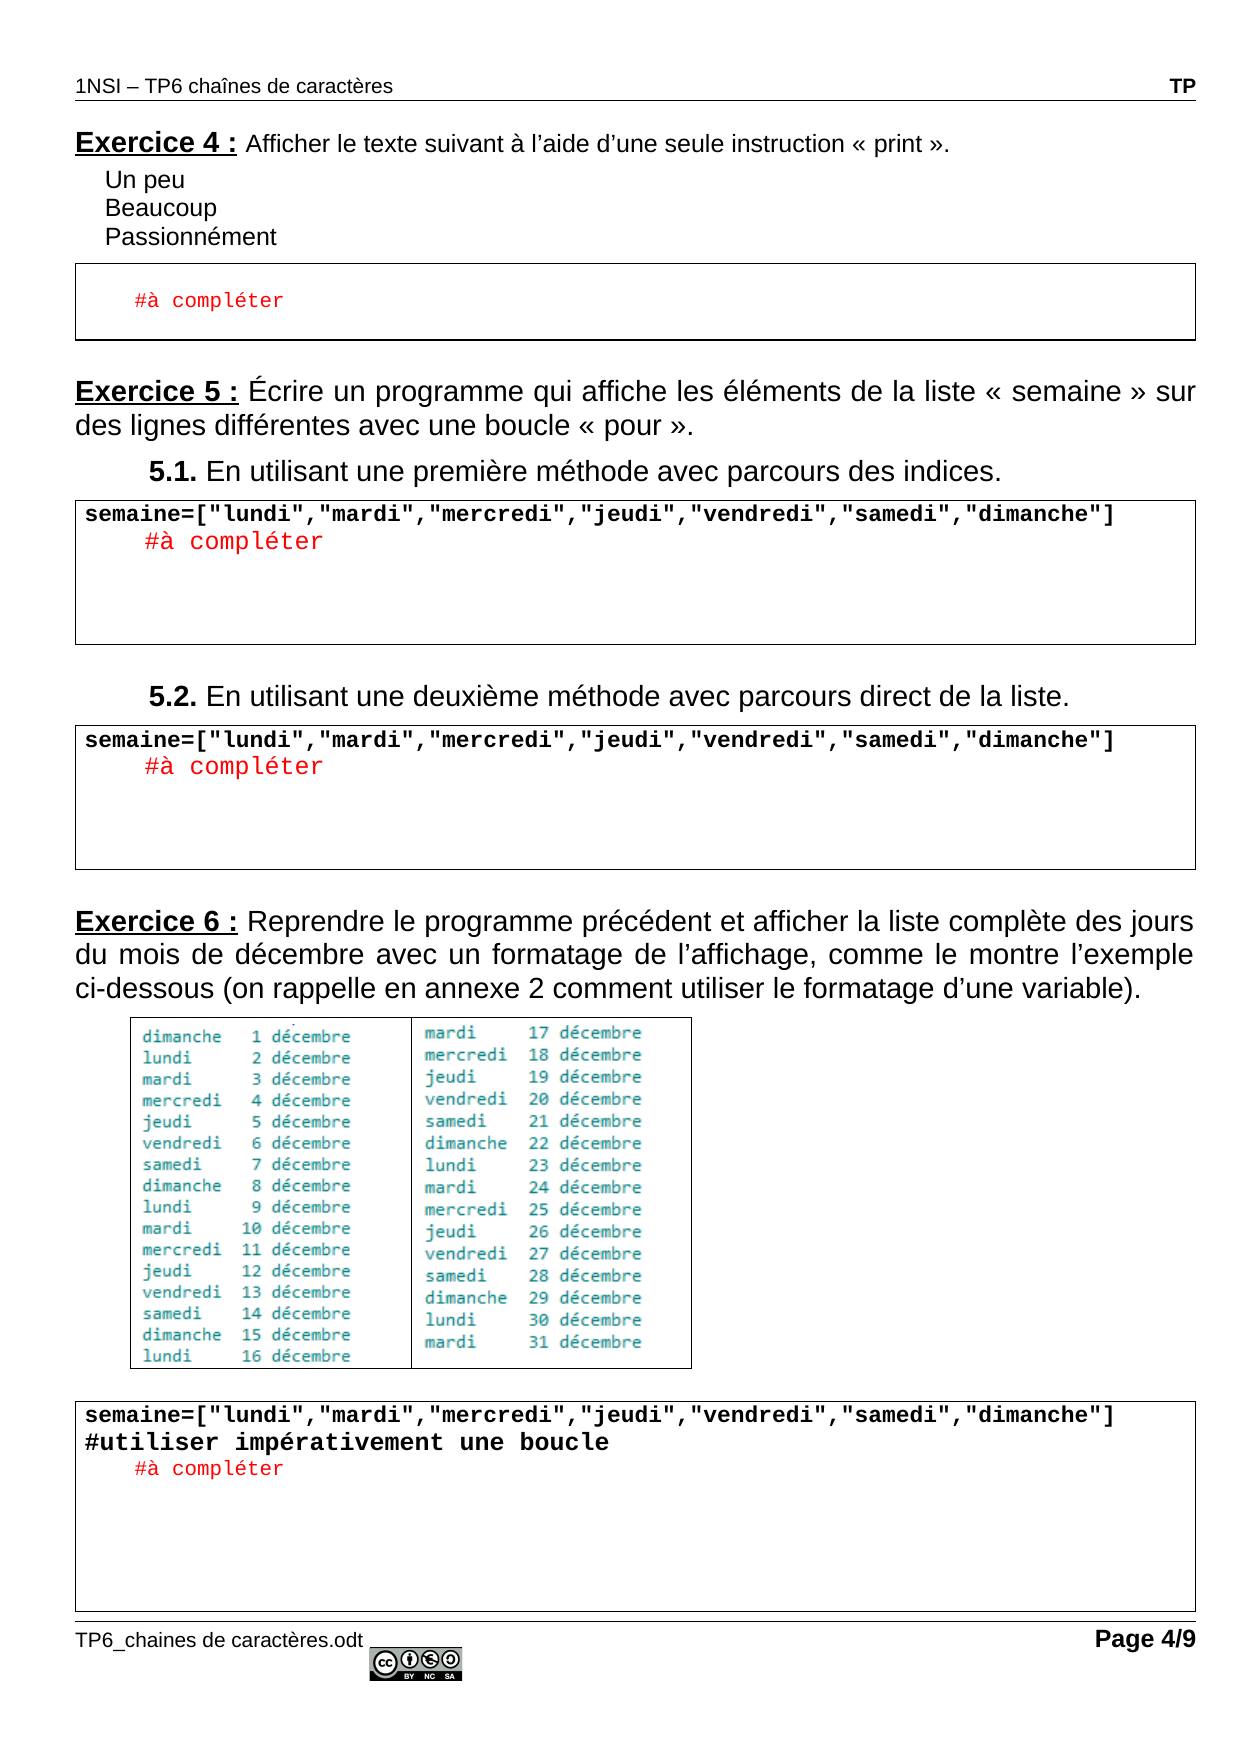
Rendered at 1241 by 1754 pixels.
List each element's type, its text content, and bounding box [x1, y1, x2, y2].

text 5.1. En utilisant une première méthode avec parcours des indices. [75, 454, 1196, 487]
text semaine=["lundi","mardi","mercredi","jeudi","vendredi","samedi","dimanche"] #utiliser impérativement une boucle [76, 1402, 1195, 1455]
text Exercice 4 : Afficher le texte suivant à l’aide d’une seule instruction « print ». [75, 125, 1196, 158]
text #à compléter [76, 287, 1195, 311]
text Exercice 5 : Écrire un programme qui affiche les éléments de la liste « semaine » sur des lignes différentes avec une boucle « pour ». [75, 374, 1196, 441]
text semaine=["lundi","mardi","mercredi","jeudi","vendredi","samedi","dimanche"] #à compléter [76, 726, 1195, 779]
text #à compléter [76, 1455, 1195, 1507]
text Un peu [104, 164, 1196, 193]
table_header [412, 1018, 691, 1368]
table_header [131, 1018, 411, 1368]
picture [369, 1647, 463, 1681]
text Passionnément [104, 222, 1196, 251]
text Exercice 6 : Reprendre le programme précédent et afficher la liste complète des jours du mois de décembre avec un formatage de l’affichage, comme le montre l’exemple ci-dessous (on rappelle en annexe 2 comment utiliser le formatage d’une variable). [75, 904, 1196, 1004]
text Beaucoup [104, 193, 1196, 222]
text semaine=["lundi","mardi","mercredi","jeudi","vendredi","samedi","dimanche"] #à compléter [76, 501, 1195, 554]
text 5.2. En utilisant une deuxième méthode avec parcours direct de la liste. [75, 679, 1196, 712]
